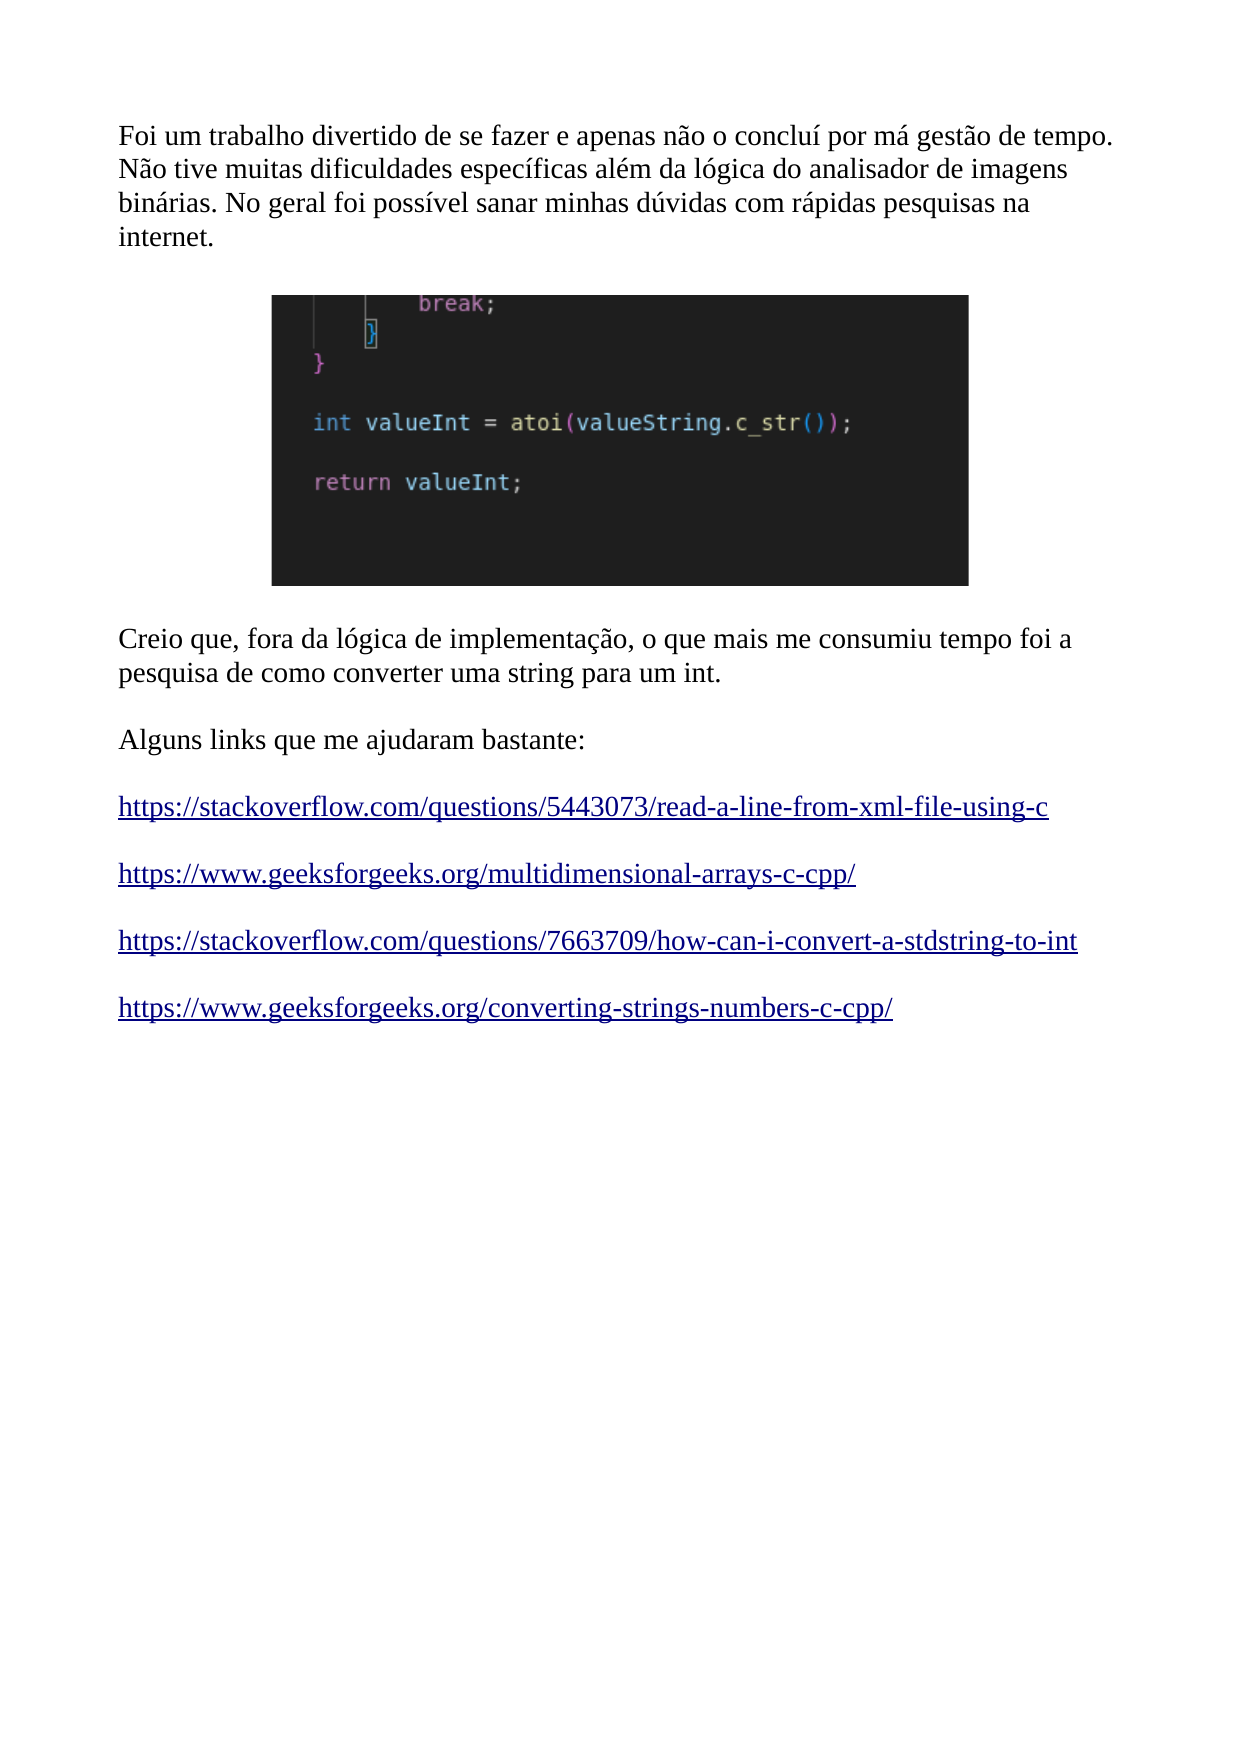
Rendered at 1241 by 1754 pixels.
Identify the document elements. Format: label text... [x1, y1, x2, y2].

text Creio que, fora da lógica de implementação, o que mais me consumiu tempo foi a pesquisa de como converter uma string para um int. [118, 621, 1122, 688]
text Foi um trabalho divertido de se fazer e apenas não o concluí por má gestão de tempo. [118, 118, 1122, 152]
text Não tive muitas dificuldades específicas além da lógica do analisador de imagens binárias. No geral foi possível sanar minhas dúvidas com rápidas pesquisas na internet. [118, 152, 1122, 252]
text https://stackoverflow.com/questions/5443073/read-a-line-from-xml-file-using-c [118, 789, 1122, 822]
text https://www.geeksforgeeks.org/multidimensional-arrays-c-cpp/ [118, 856, 1122, 889]
picture [271, 295, 969, 586]
text https://www.geeksforgeeks.org/converting-strings-numbers-c-cpp/ [118, 990, 1122, 1024]
text Alguns links que me ajudaram bastante: [118, 722, 1122, 755]
text https://stackoverflow.com/questions/7663709/how-can-i-convert-a-stdstring-to-int [118, 923, 1122, 957]
